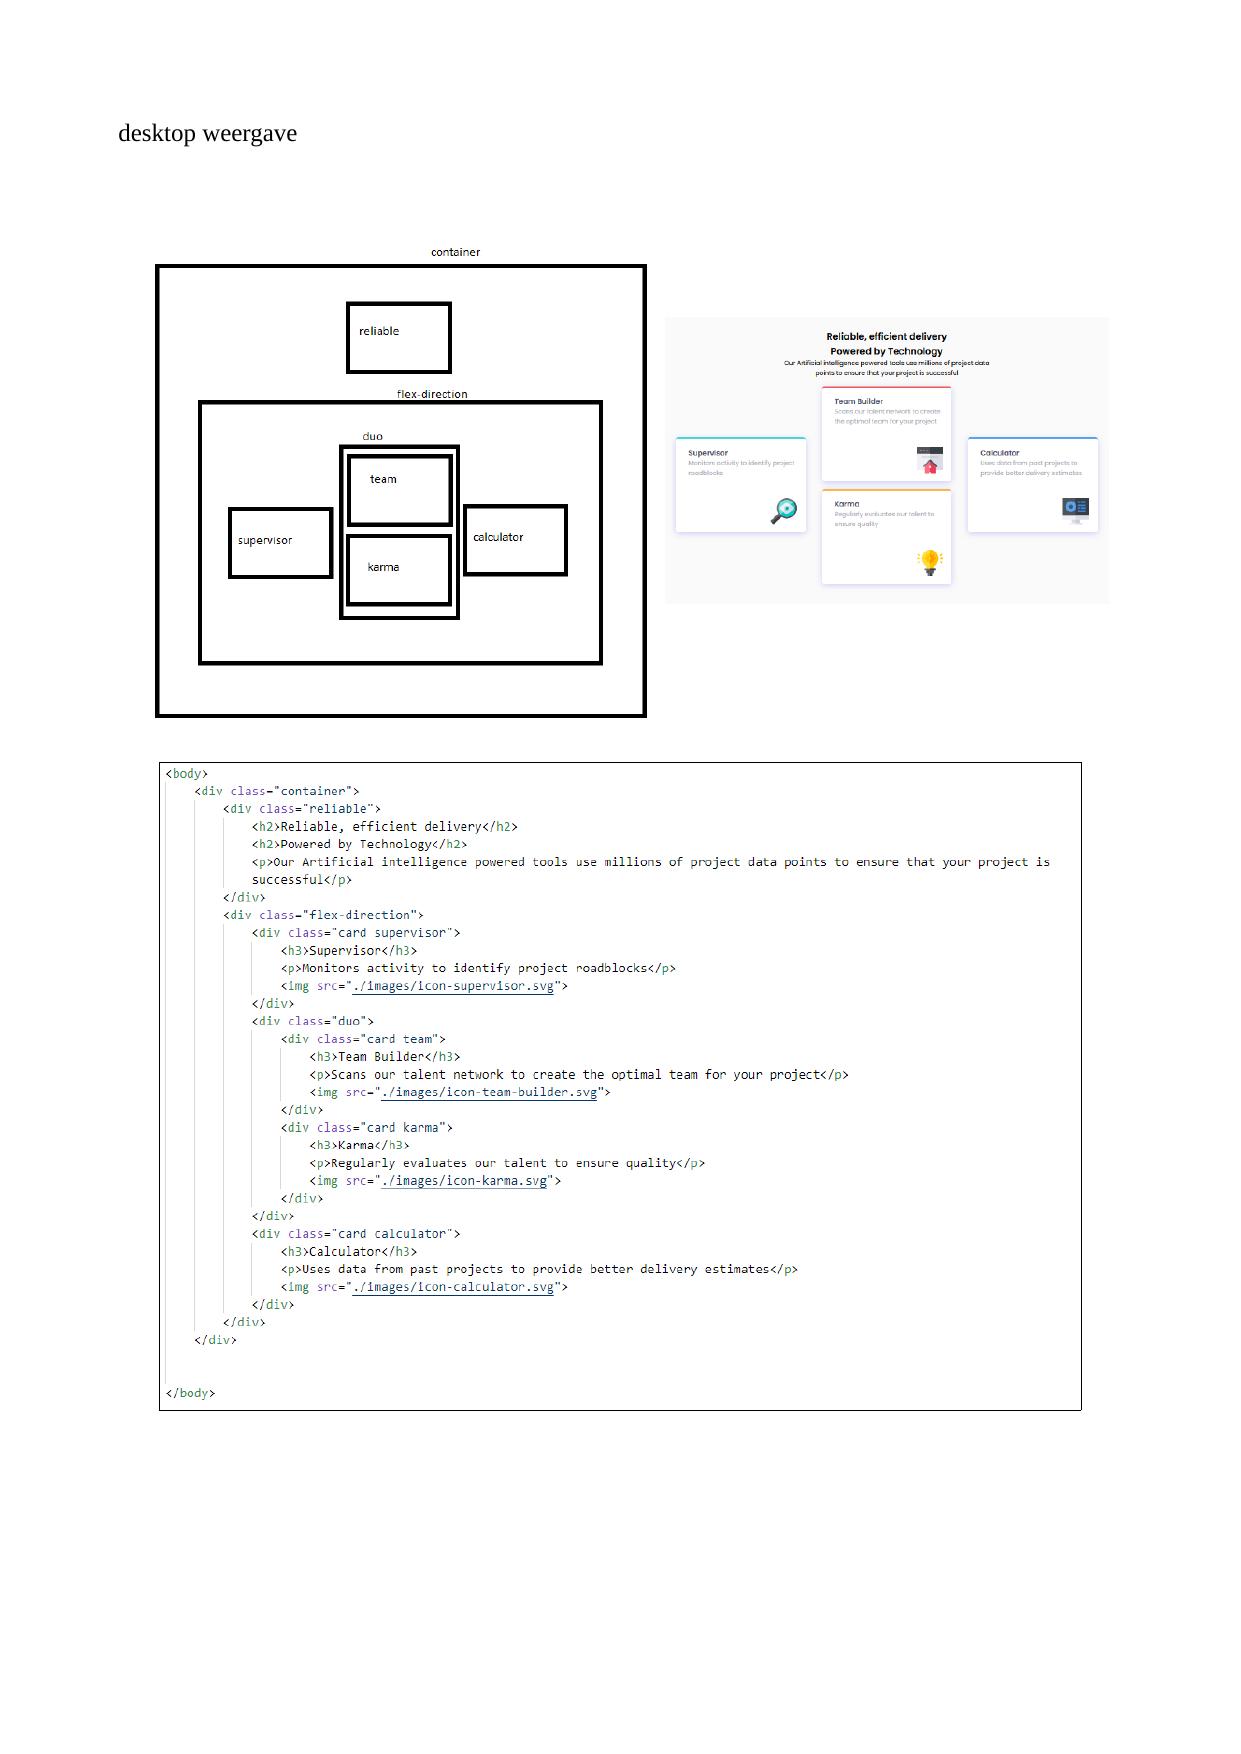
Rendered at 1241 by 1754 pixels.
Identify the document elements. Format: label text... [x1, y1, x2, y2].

picture [136, 228, 1113, 734]
picture [162, 765, 1078, 1407]
text desktop weergave [118, 118, 1122, 147]
